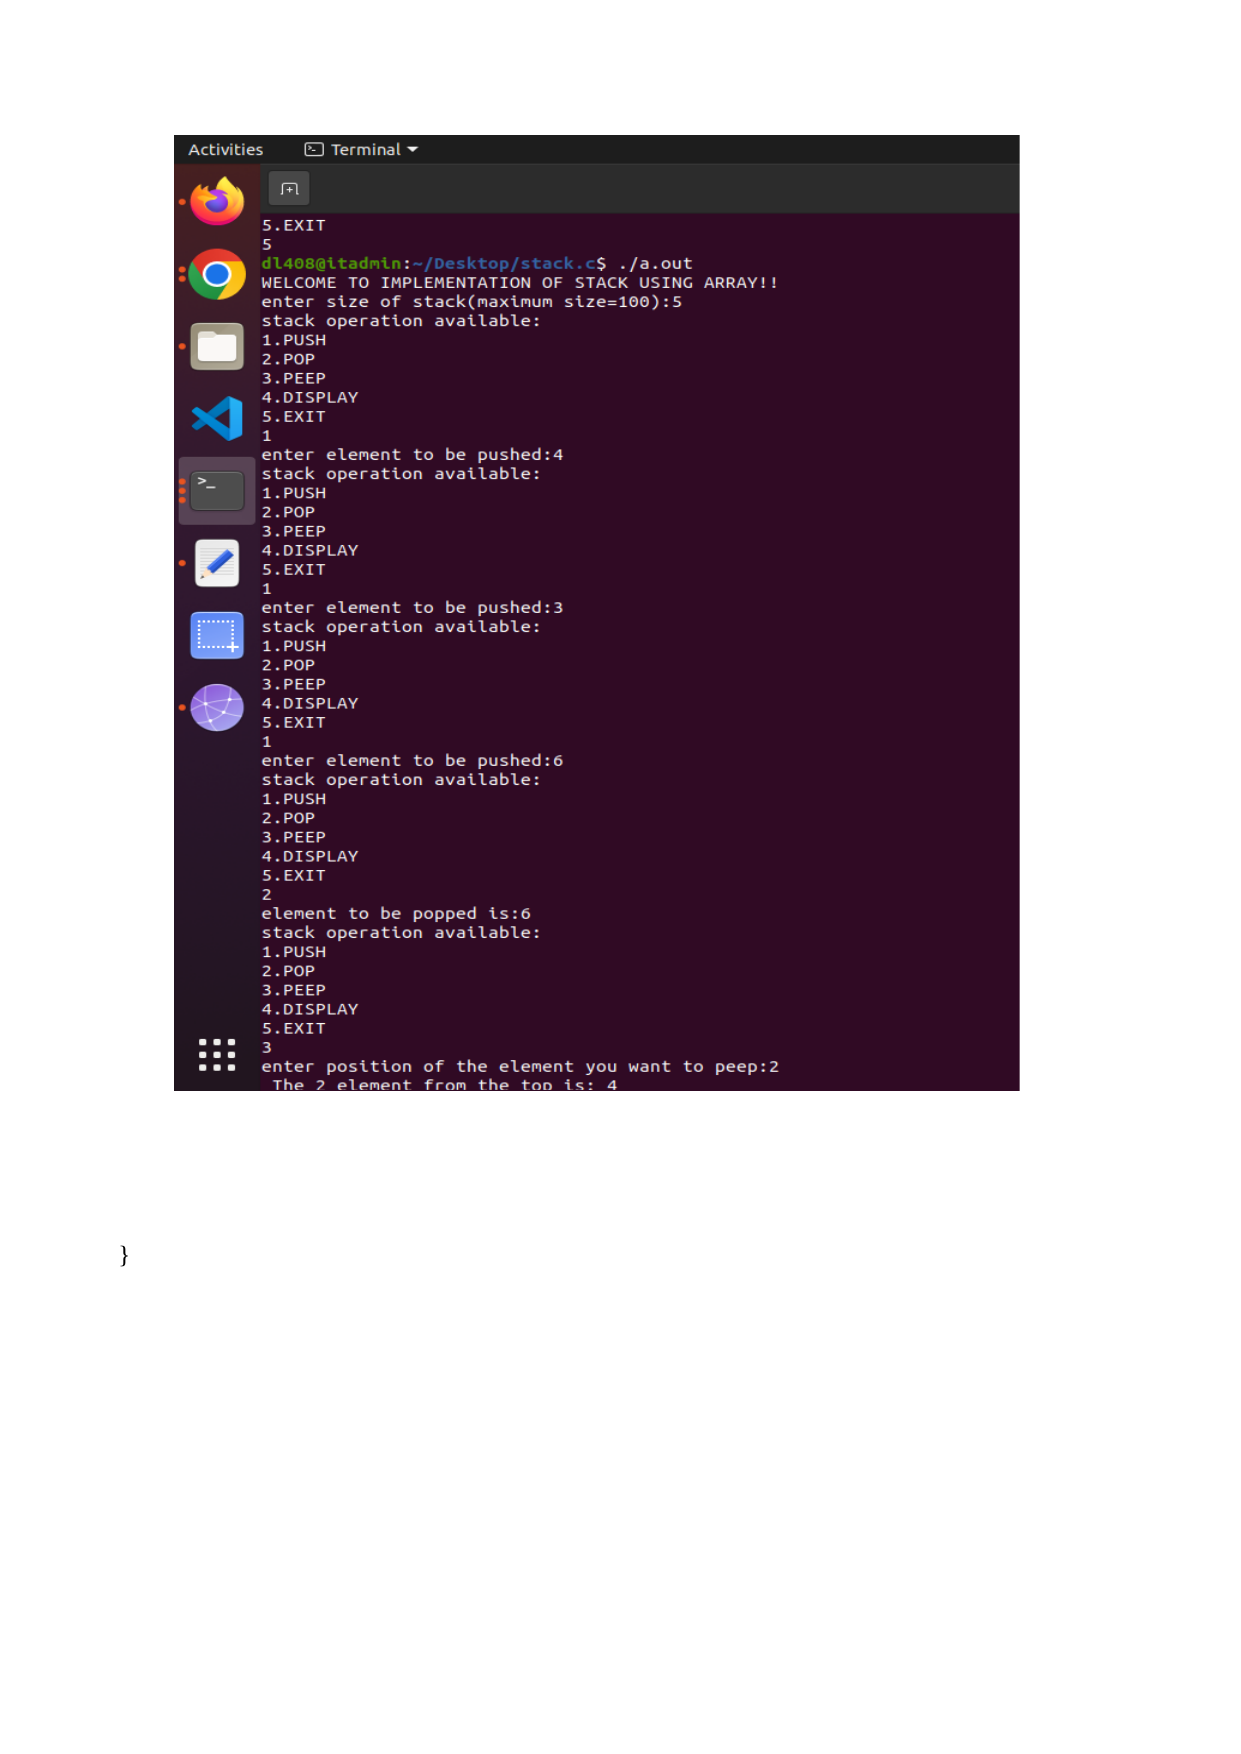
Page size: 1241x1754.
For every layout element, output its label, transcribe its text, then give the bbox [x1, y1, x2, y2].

text } [118, 118, 1122, 1269]
